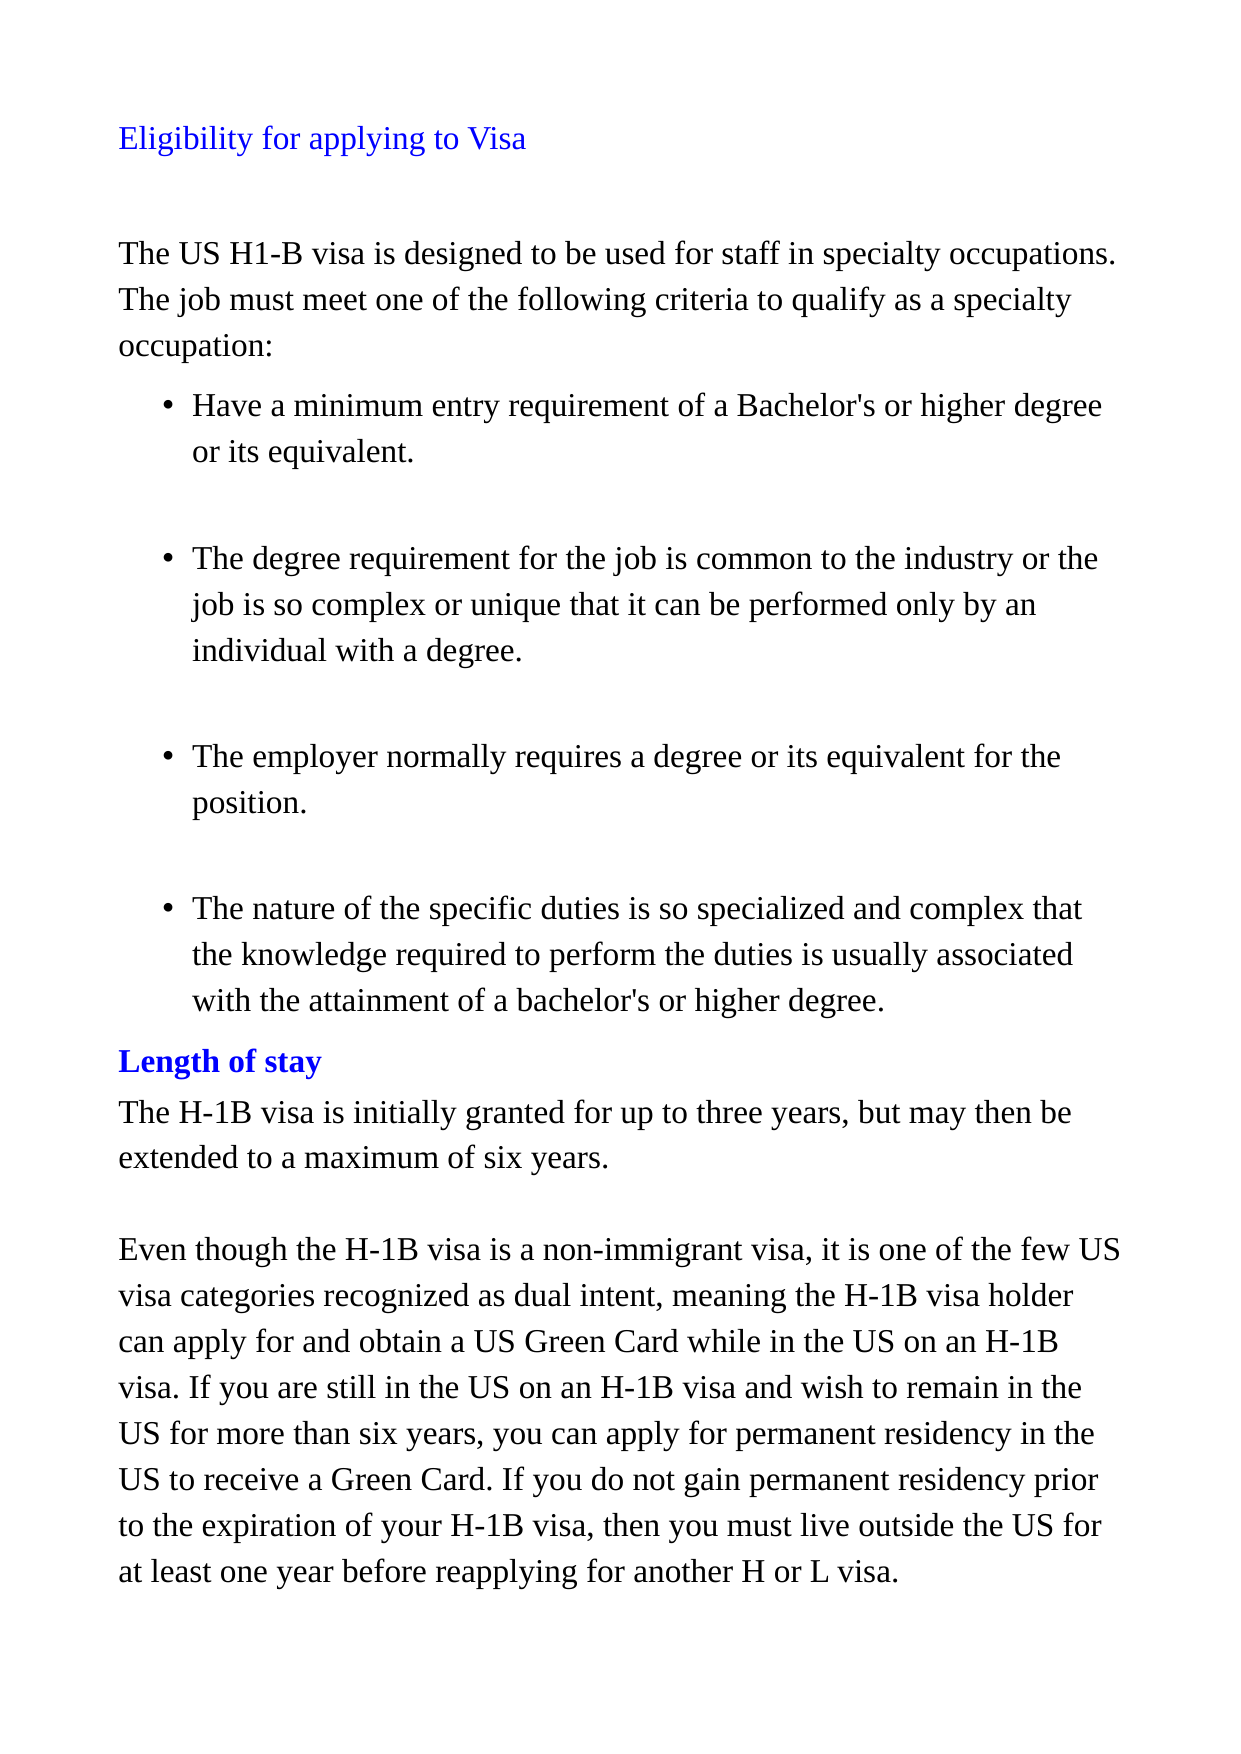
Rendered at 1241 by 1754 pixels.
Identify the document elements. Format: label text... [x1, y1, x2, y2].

list The nature of the specific duties is so specialized and complex that the knowledge required to perform the duties is usually associated with the attainment of a bachelor's or higher degree. [162, 889, 1122, 1019]
text The US H1-B visa is designed to be used for staff in specialty occupations. The job must meet one of the following criteria to qualify as a specialty occupation: [118, 233, 1122, 363]
subtitle Length of stay [118, 1041, 1122, 1079]
list The degree requirement for the job is common to the industry or the job is so complex or unique that it can be performed only by an individual with a degree. [162, 538, 1122, 714]
text Eligibility for applying to Visa [118, 118, 1122, 156]
text The H-1B visa is initially granted for up to three years, but may then be extended to a maximum of six years. Even though the H-1B visa is a non-immigrant visa, it is one of the few US visa categories recognized as dual intent, meaning the H-1B visa holder can apply for and obtain a US Green Card while in the US on an H-1B visa. If you are still in the US on an H-1B visa and wish to remain in the US for more than six years, you can apply for permanent residency in the US to receive a Green Card. If you do not gain permanent residency prior to the expiration of your H-1B visa, then you must live outside the US for at least one year before reapplying for another H or L visa. [118, 1092, 1122, 1589]
list The employer normally requires a degree or its equivalent for the position. [162, 736, 1122, 866]
list Have a minimum entry requirement of a Bachelor's or higher degree or its equivalent. [162, 386, 1122, 516]
